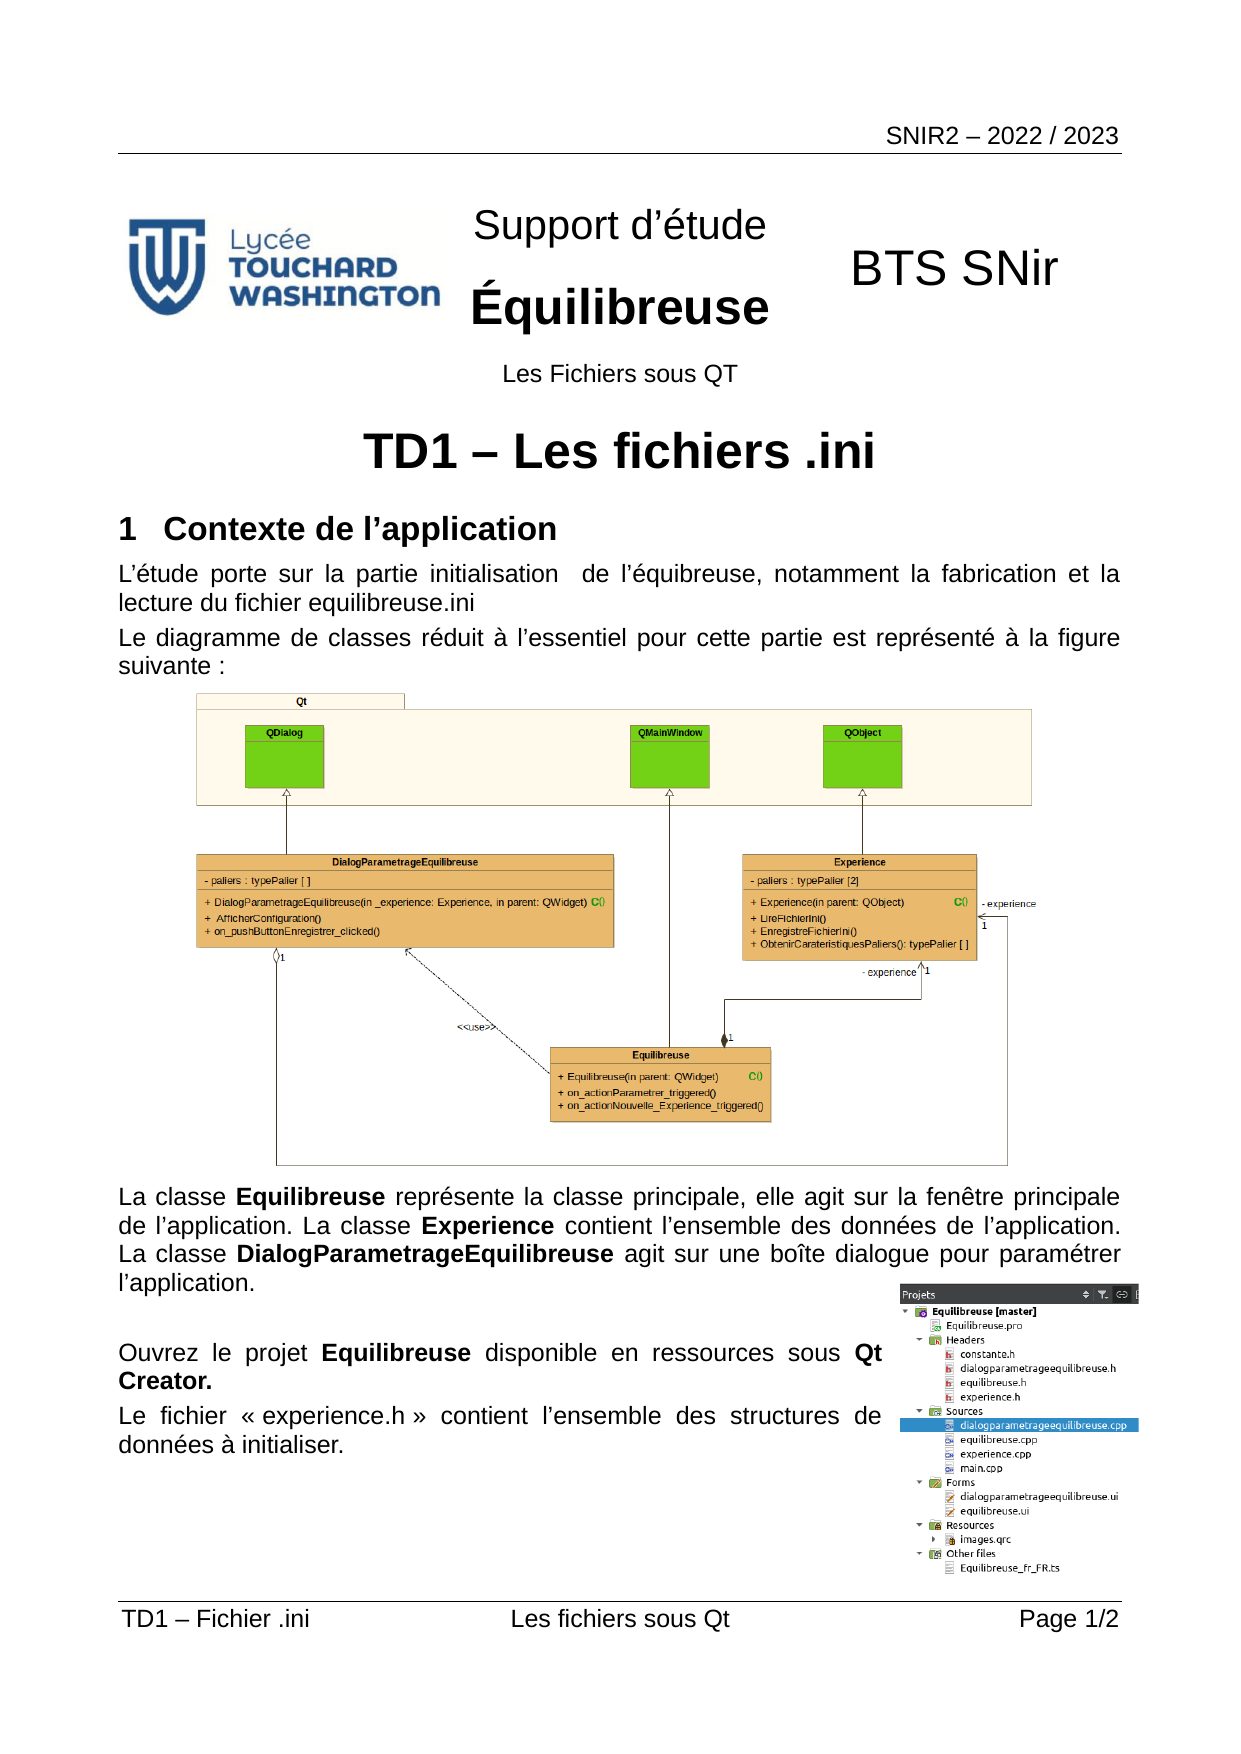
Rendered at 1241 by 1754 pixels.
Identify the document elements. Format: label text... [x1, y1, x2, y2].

text La classe Equilibreuse représente la classe principale, elle agit sur la fenêtre principale de l’application. La classe Experience contient l’ensemble des données de l’application. La classe DialogParametrageEquilibreuse agit sur une boîte dialogue pour paramétrer l’application. [118, 686, 1122, 1297]
table_header BTS SNir [788, 182, 1122, 353]
table_cell Les Fichiers sous QT [118, 353, 1122, 393]
text L’étude porte sur la partie initialisation de l’équibreuse, notamment la fabrication et la lecture du fichier equilibreuse.ini [118, 559, 1122, 617]
picture [188, 686, 1052, 1182]
picture [123, 212, 447, 319]
text Le diagramme de classes réduit à l’essentiel pour cette partie est représenté à la figure suivante : [118, 623, 1122, 680]
table_header [118, 182, 453, 353]
subtitle Contexte de l’application [118, 509, 1122, 547]
text Ouvrez le projet Equilibreuse disponible en ressources sous Qt Creator. [118, 1338, 900, 1395]
text Le fichier « experience.h » contient l’ensemble des structures de données à initialiser. [118, 1401, 900, 1458]
picture [900, 1283, 1139, 1583]
title TD1 – Les fichiers .ini [118, 422, 1122, 479]
table_header Support d’étude Équilibreuse [453, 182, 787, 353]
